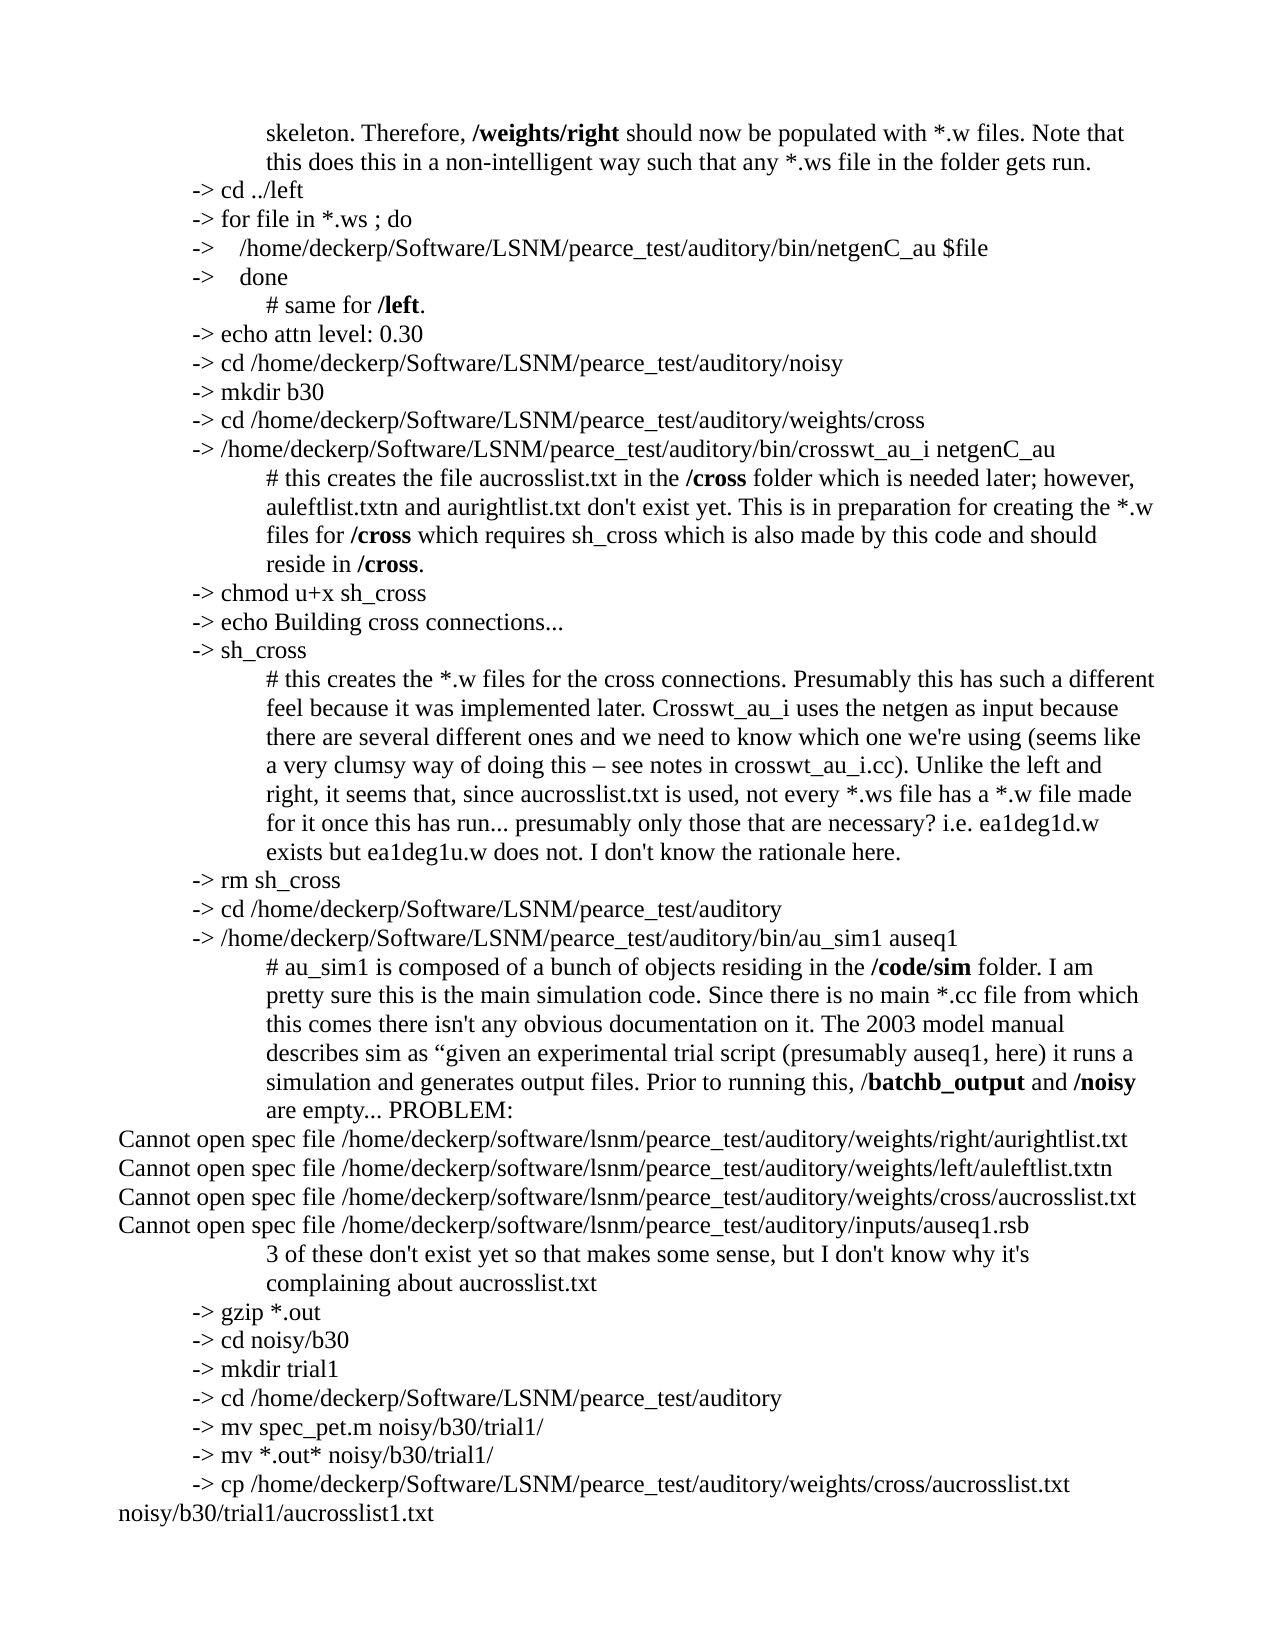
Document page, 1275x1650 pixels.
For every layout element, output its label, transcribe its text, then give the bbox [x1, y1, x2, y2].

text # same for /left. [118, 291, 1157, 319]
text -> sh_cross [118, 636, 1157, 664]
text -> /home/deckerp/Software/LSNM/pearce_test/auditory/bin/au_sim1 auseq1 [118, 923, 1157, 952]
text # this creates the file aucrosslist.txt in the /cross folder which is needed later; however, auleftlist.txtn and aurightlist.txt don't exist yet. This is in preparation for creating the *.w files for /cross which requires sh_cross which is also made by this code and should reside in /cross. [118, 463, 1157, 578]
text -> cd /home/deckerp/Software/LSNM/pearce_test/auditory/weights/cross [118, 406, 1157, 434]
text -> gzip *.out [118, 1297, 1157, 1326]
text skeleton. Therefore, /weights/right should now be populated with *.w files. Note that this does this in a non-intelligent way such that any *.ws file in the folder gets run. [118, 118, 1157, 176]
text Cannot open spec file /home/deckerp/software/lsnm/pearce_test/auditory/inputs/auseq1.rsb [118, 1211, 1157, 1239]
text Cannot open spec file /home/deckerp/software/lsnm/pearce_test/auditory/weights/cross/aucrosslist.txt [118, 1182, 1157, 1211]
text -> mkdir b30 [118, 377, 1157, 406]
text # au_sim1 is composed of a bunch of objects residing in the /code/sim folder. I am pretty sure this is the main simulation code. Since there is no main *.cc file from which this comes there isn't any obvious documentation on it. The 2003 model manual describes sim as “given an experimental trial script (presumably auseq1, here) it runs a simulation and generates output files. Prior to running this, /batchb_output and /noisy are empty... PROBLEM: [118, 952, 1157, 1124]
text Cannot open spec file /home/deckerp/software/lsnm/pearce_test/auditory/weights/left/auleftlist.txtn [118, 1153, 1157, 1182]
text -> for file in *.ws ; do [118, 204, 1157, 233]
text -> cd /home/deckerp/Software/LSNM/pearce_test/auditory/noisy [118, 348, 1157, 377]
text -> cd /home/deckerp/Software/LSNM/pearce_test/auditory [118, 1383, 1157, 1412]
text -> mv spec_pet.m noisy/b30/trial1/ [118, 1412, 1157, 1441]
text -> cd ../left [118, 176, 1157, 204]
text -> /home/deckerp/Software/LSNM/pearce_test/auditory/bin/netgenC_au $file [118, 233, 1157, 262]
text -> /home/deckerp/Software/LSNM/pearce_test/auditory/bin/crosswt_au_i netgenC_au [118, 434, 1157, 463]
text # this creates the *.w files for the cross connections. Presumably this has such a different feel because it was implemented later. Crosswt_au_i uses the netgen as input because there are several different ones and we need to know which one we're using (seems like a very clumsy way of doing this – see notes in crosswt_au_i.cc). Unlike the left and right, it seems that, since aucrosslist.txt is used, not every *.ws file has a *.w file made for it once this has run... presumably only those that are necessary? i.e. ea1deg1d.w exists but ea1deg1u.w does not. I don't know the rationale here. [118, 664, 1157, 866]
text -> mv *.out* noisy/b30/trial1/ [118, 1441, 1157, 1469]
text -> chmod u+x sh_cross [118, 578, 1157, 607]
text -> echo Building cross connections... [118, 607, 1157, 636]
text -> mkdir trial1 [118, 1354, 1157, 1383]
text -> done [118, 262, 1157, 291]
text -> cd /home/deckerp/Software/LSNM/pearce_test/auditory [118, 894, 1157, 923]
text -> cd noisy/b30 [118, 1326, 1157, 1354]
text 3 of these don't exist yet so that makes some sense, but I don't know why it's complaining about aucrosslist.txt [118, 1239, 1157, 1297]
text -> echo attn level: 0.30 [118, 319, 1157, 348]
text -> cp /home/deckerp/Software/LSNM/pearce_test/auditory/weights/cross/aucrosslist.txt noisy/b30/trial1/aucrosslist1.txt [118, 1469, 1157, 1527]
text -> rm sh_cross [118, 866, 1157, 894]
text Cannot open spec file /home/deckerp/software/lsnm/pearce_test/auditory/weights/right/aurightlist.txt [118, 1124, 1157, 1153]
